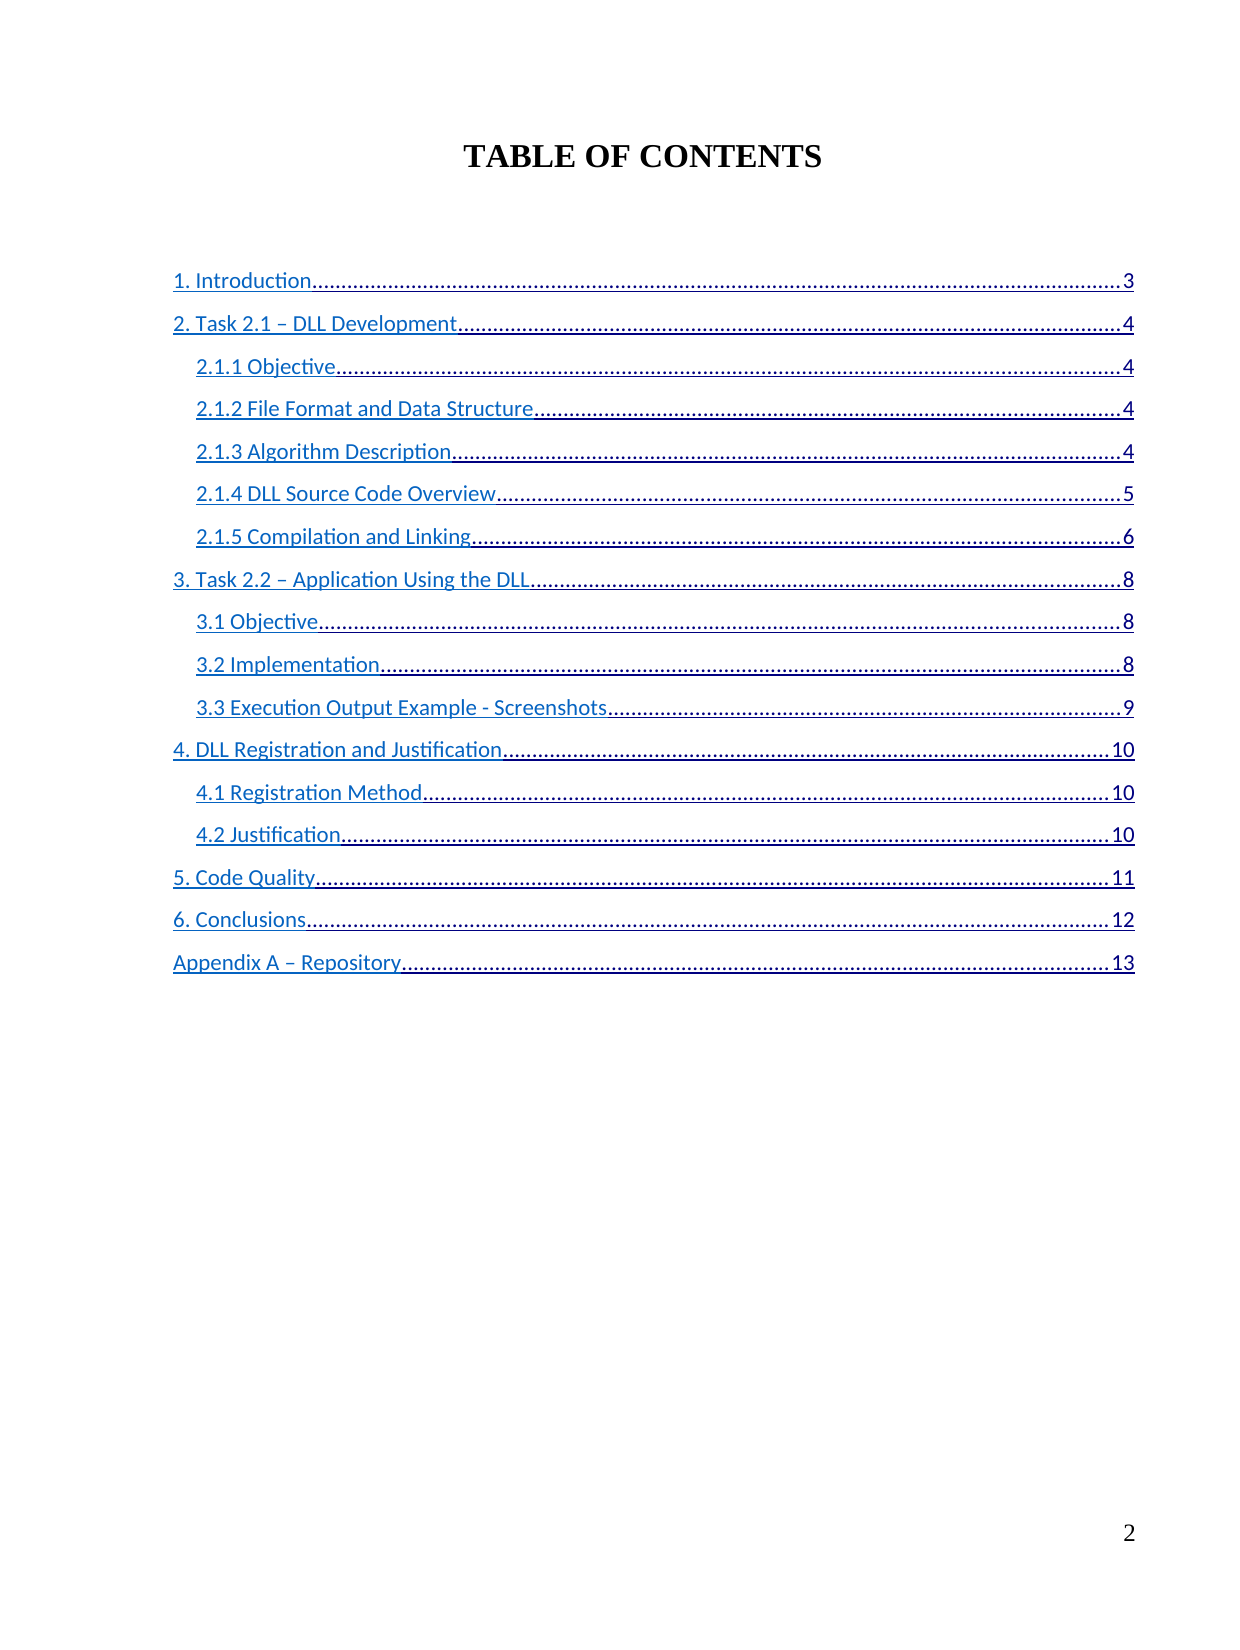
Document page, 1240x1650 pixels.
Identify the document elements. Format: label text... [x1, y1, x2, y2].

text 2.1.5 Compilation and Linking 6 [196, 522, 1135, 550]
text 3.1 Objective 8 [196, 607, 1135, 635]
text 2. Task 2.1 – DLL Development 4 [173, 309, 1135, 337]
text 6. Conclusions 12 [173, 906, 1135, 930]
text 3.3 Execution Output Example - Screenshots 9 [196, 693, 1135, 721]
text 4.1 Registration Method 10 [196, 778, 1135, 802]
text TABLE OF CONTENTS [150, 137, 1135, 175]
text 2.1.1 Objective 4 [196, 352, 1135, 380]
text 4.2 Justification 10 [196, 820, 1135, 844]
text 2.1.2 File Format and Data Structure 4 [196, 394, 1135, 422]
text 3.2 Implementation 8 [196, 650, 1135, 678]
text 2.1.4 DLL Source Code Overview 5 [196, 479, 1135, 508]
text 3. Task 2.2 – Application Using the DLL 8 [173, 565, 1135, 593]
text Appendix A – Repository 13 [173, 948, 1135, 972]
text 2.1.3 Algorithm Description 4 [196, 437, 1135, 465]
text 4. DLL Registration and Justification 10 [173, 735, 1135, 759]
text 5. Code Quality 11 [173, 863, 1135, 887]
text 1. Introduction 3 [173, 267, 1135, 294]
